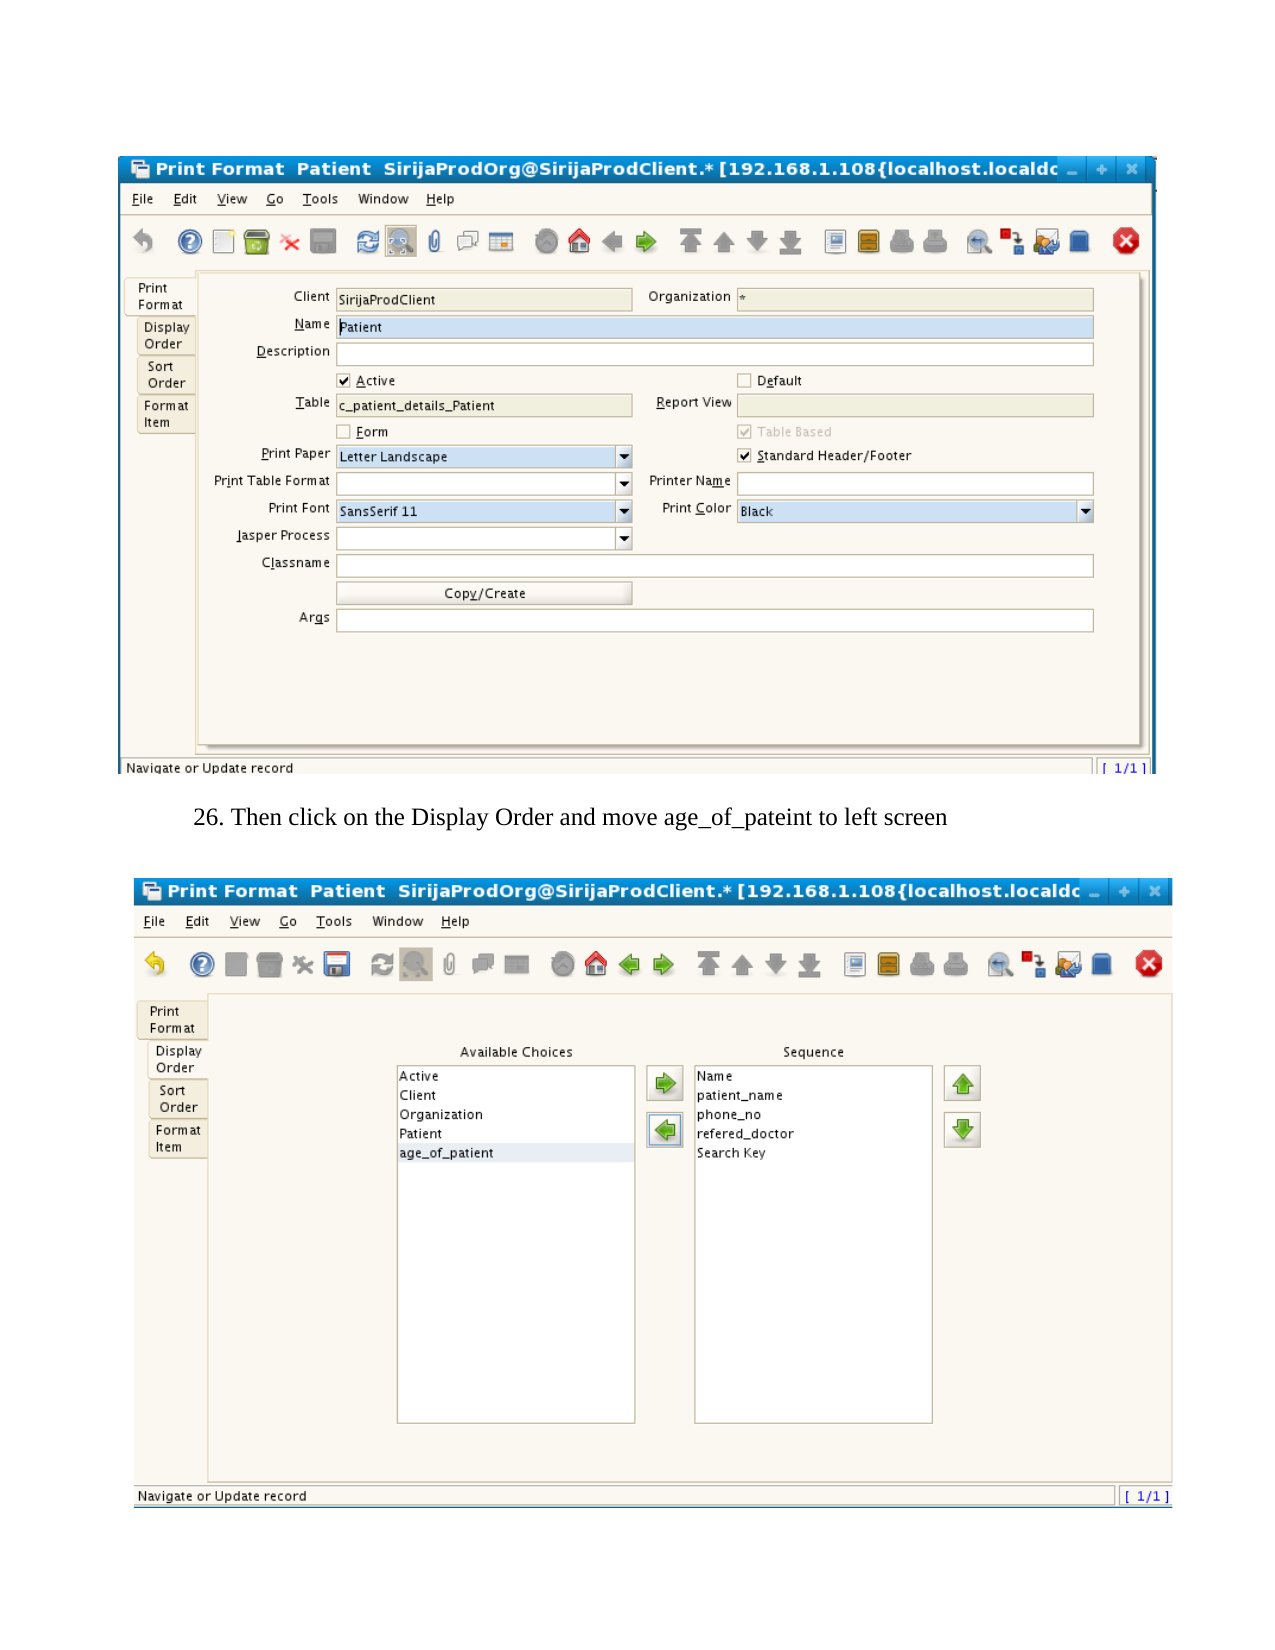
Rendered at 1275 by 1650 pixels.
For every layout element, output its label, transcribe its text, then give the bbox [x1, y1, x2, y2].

picture [1088, 156, 1145, 174]
picture [133, 882, 1173, 1508]
picture [706, 164, 713, 171]
picture [724, 886, 731, 893]
picture [1080, 878, 1108, 897]
picture [1058, 156, 1086, 174]
picture [1110, 878, 1138, 897]
list Then click on the Display Order and move age_of_pateint to left screen [193, 802, 1157, 831]
picture [1140, 878, 1168, 896]
picture [118, 156, 1157, 774]
